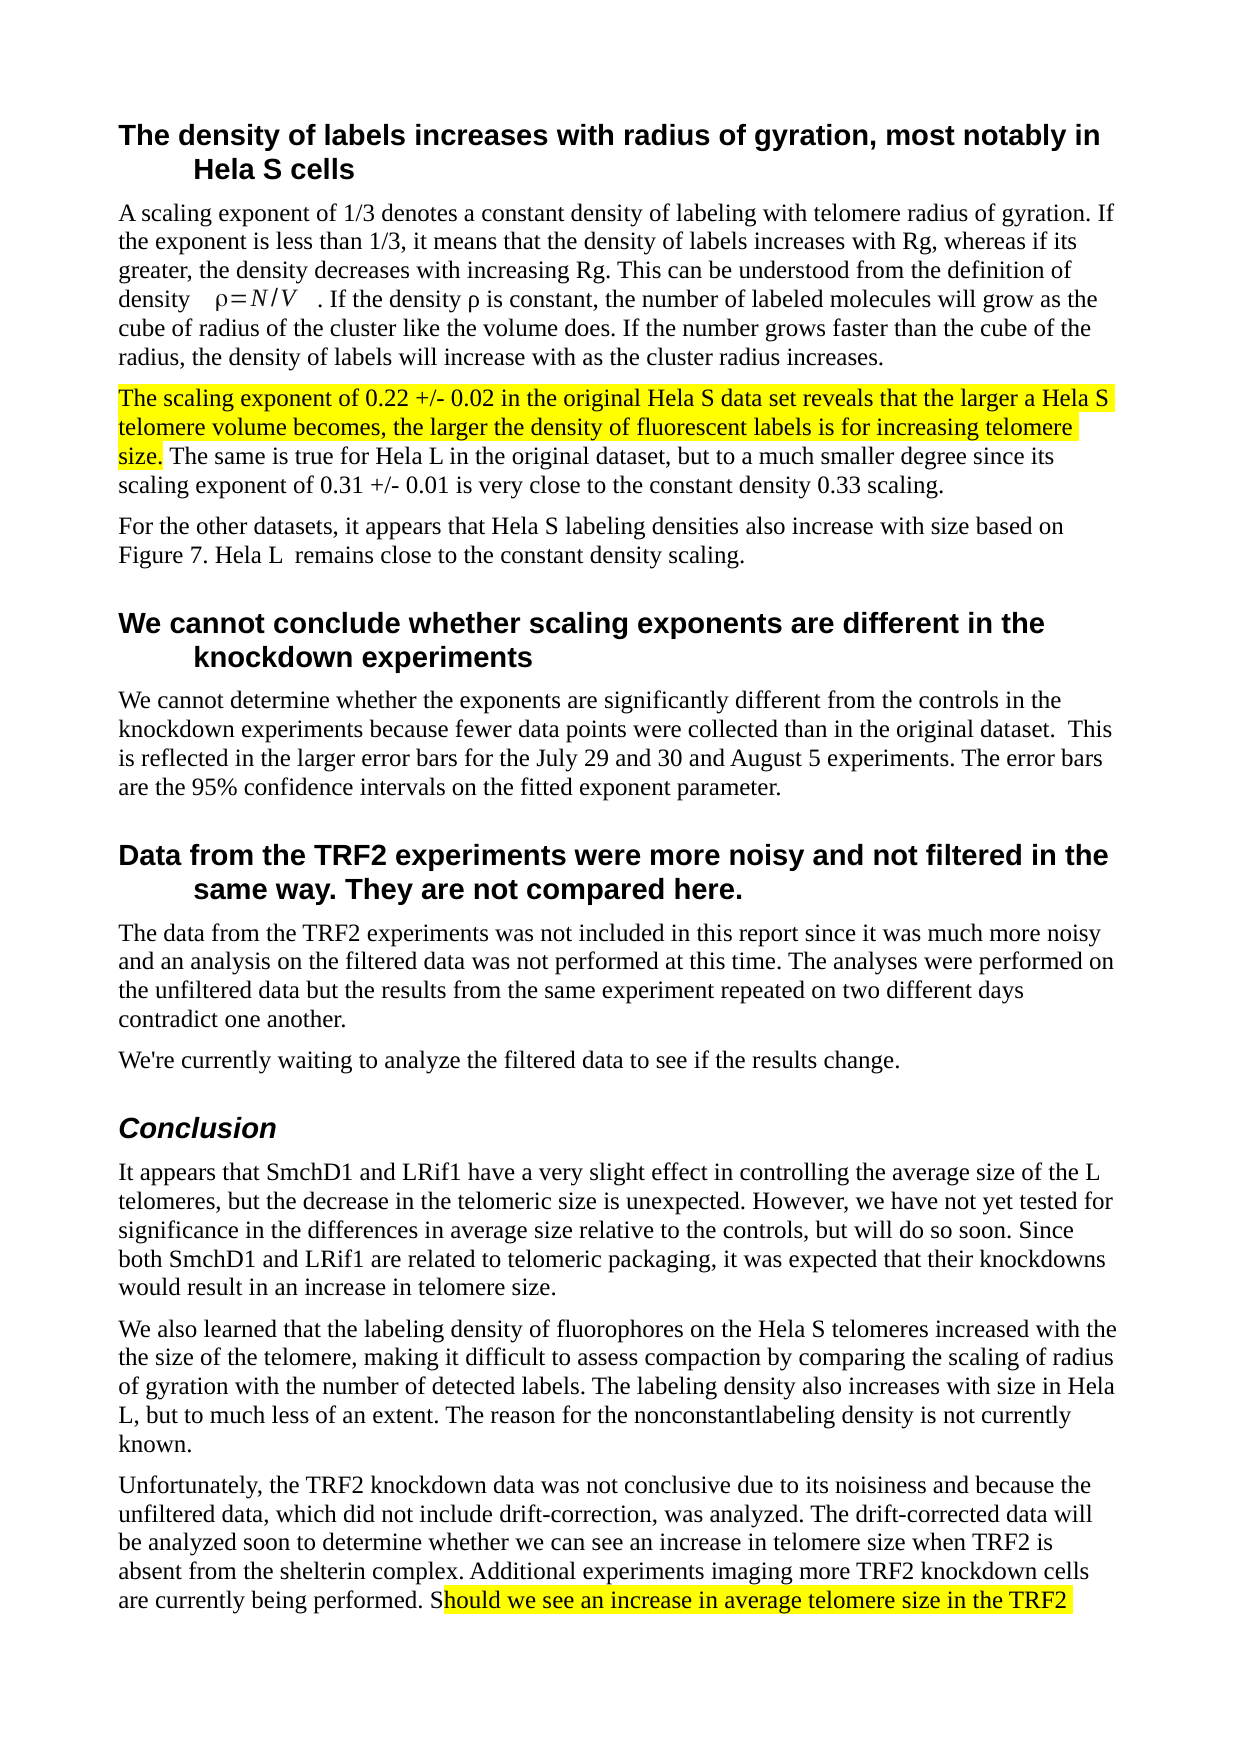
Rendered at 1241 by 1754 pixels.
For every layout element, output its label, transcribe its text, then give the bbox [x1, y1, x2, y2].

subtitle We cannot conclude whether scaling exponents are different in the knockdown experiments [118, 606, 1122, 673]
subtitle The density of labels increases with radius of gyration, most notably in Hela S cells [118, 118, 1122, 185]
text The scaling exponent of 0.22 +/- 0.02 in the original Hela S data set reveals that the larger a Hela S telomere volume becomes, the larger the density of fluorescent labels is for increasing telomere size. The same is true for Hela L in the original dataset, but to a much smaller degree since its scaling exponent of 0.31 +/- 0.01 is very close to the constant density 0.33 scaling. [118, 383, 1122, 498]
text The data from the TRF2 experiments was not included in this report since it was much more noisy and an analysis on the filtered data was not performed at this time. The analyses were performed on the unfiltered data but the results from the same experiment repeated on two different days contradict one another. [118, 918, 1122, 1033]
text We also learned that the labeling density of fluorophores on the Hela S telomeres increased with the the size of the telomere, making it difficult to assess compaction by comparing the scaling of radius of gyration with the number of detected labels. The labeling density also increases with size in Hela L, but to much less of an extent. The reason for the nonconstantlabeling density is not currently known. [118, 1314, 1122, 1457]
text For the other datasets, it appears that Hela S labeling densities also increase with size based on Figure 7. Hela L remains close to the constant density scaling. [118, 511, 1122, 568]
text It appears that SmchD1 and LRif1 have a very slight effect in controlling the average size of the L telomeres, but the decrease in the telomeric size is unexpected. However, we have not yet tested for significance in the differences in average size relative to the controls, but will do so soon. Since both SmchD1 and LRif1 are related to telomeric packaging, it was expected that their knockdowns would result in an increase in telomere size. [118, 1157, 1122, 1301]
text Unfortunately, the TRF2 knockdown data was not conclusive due to its noisiness and because the unfiltered data, which did not include drift-correction, was analyzed. The drift-corrected data will be analyzed soon to determine whether we can see an increase in telomere size when TRF2 is absent from the shelterin complex. Additional experiments imaging more TRF2 knockdown cells are currently being performed. Should we see an increase in average telomere size in the TRF2 [118, 1470, 1122, 1614]
subtitle Data from the TRF2 experiments were more noisy and not filtered in the same way. They are not compared here. [118, 838, 1122, 905]
subtitle Conclusion [118, 1111, 1122, 1145]
text We cannot determine whether the exponents are significantly different from the controls in the knockdown experiments because fewer data points were collected than in the original dataset. This is reflected in the larger error bars for the July 29 and 30 and August 5 experiments. The error bars are the 95% confidence intervals on the fitted exponent parameter. [118, 686, 1122, 801]
text We're currently waiting to analyze the filtered data to see if the results change. [118, 1045, 1122, 1074]
text A scaling exponent of 1/3 denotes a constant density of labeling with telomere radius of gyration. If the exponent is less than 1/3, it means that the density of labels increases with Rg, whereas if its greater, the density decreases with increasing Rg. This can be understood from the definition of density . If the density ρ is constant, the number of labeled molecules will grow as the cube of radius of the cluster like the volume does. If the number grows faster than the cube of the radius, the density of labels will increase with as the cluster radius increases. [118, 198, 1122, 371]
